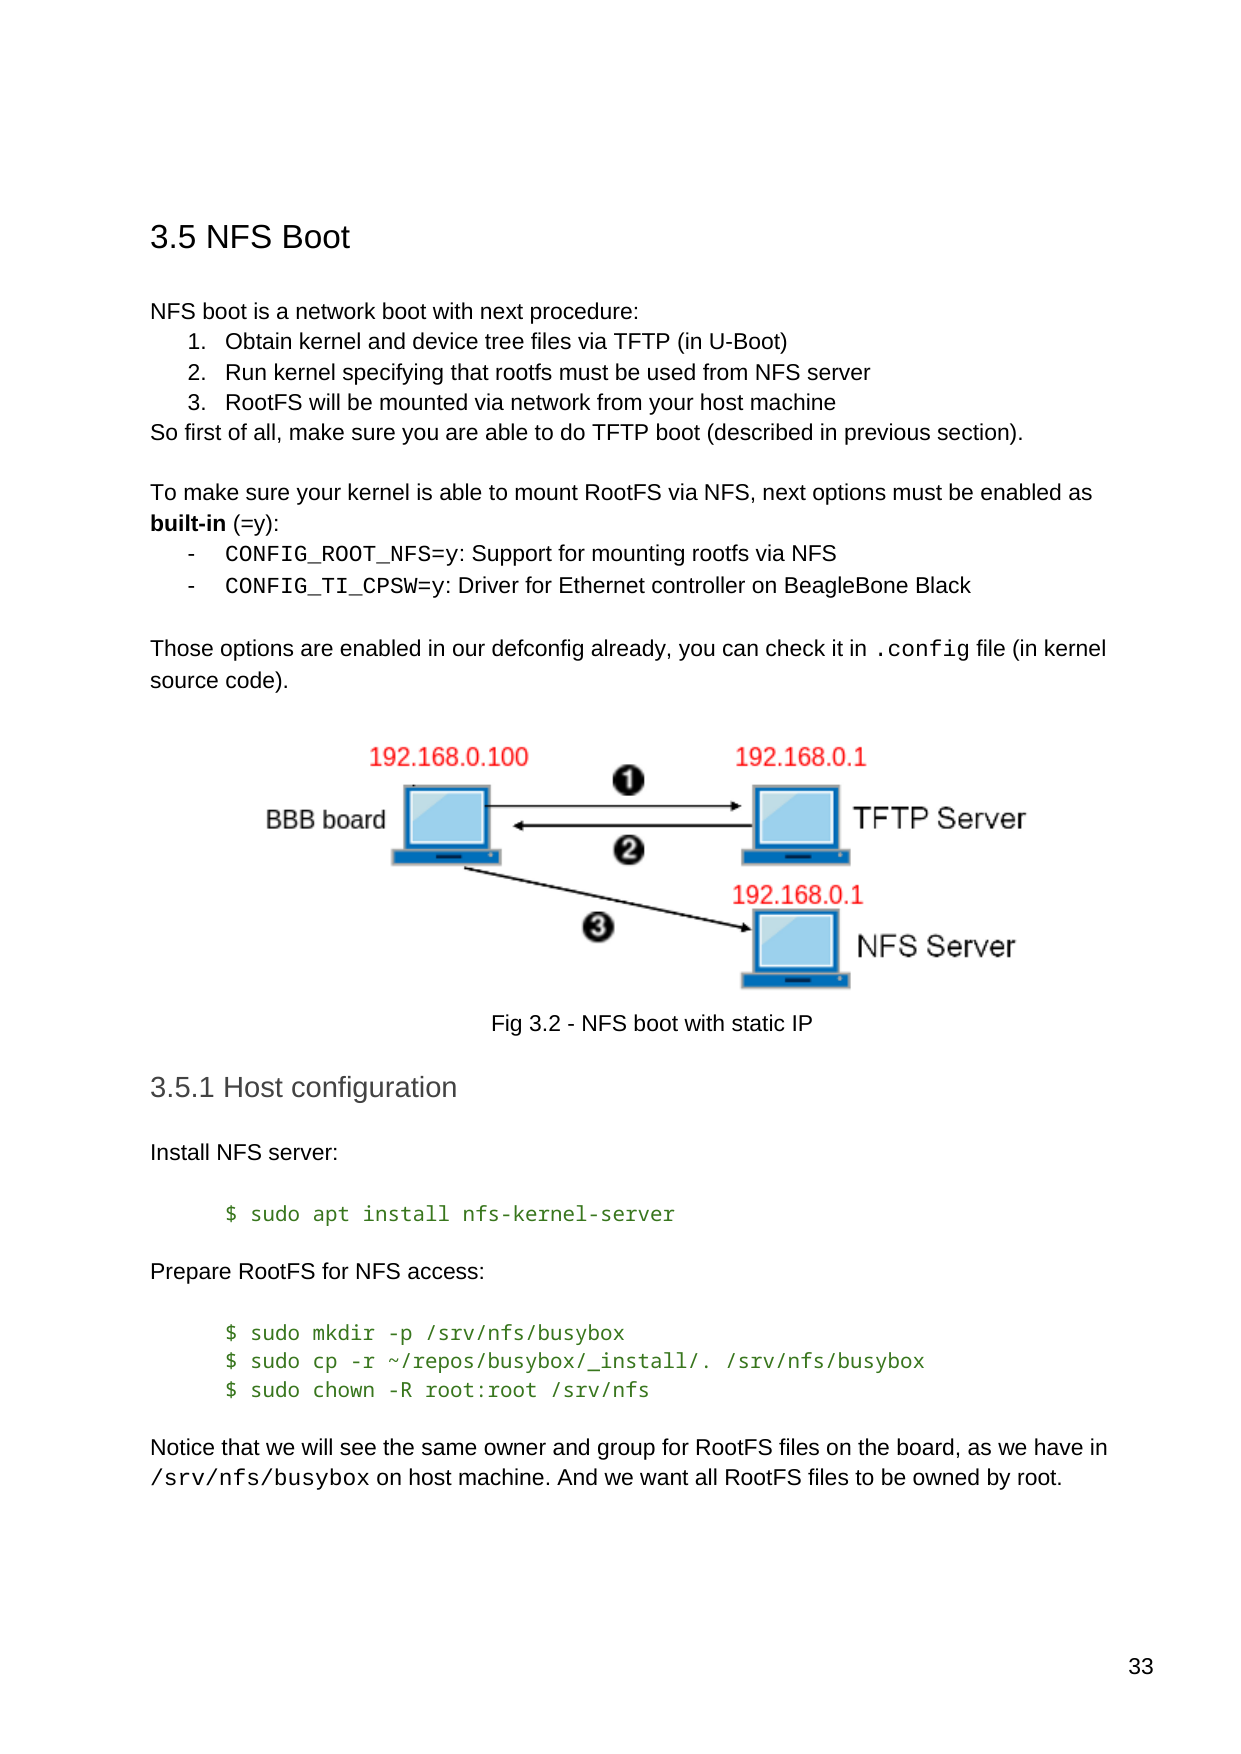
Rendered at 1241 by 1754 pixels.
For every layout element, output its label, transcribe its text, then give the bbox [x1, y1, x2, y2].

subtitle 3.5 NFS Boot [150, 217, 1153, 255]
subtitle $ sudo chown -R root:root /srv/nfs [150, 1375, 225, 1403]
list RootFS will be mounted via network from your host machine [187, 389, 1153, 415]
text 3.5.1 Host configuration [150, 1070, 1153, 1103]
subtitle $ sudo mkdir -p /srv/nfs/busybox [625, 1318, 1153, 1347]
text NFS boot is a network boot with next procedure: [150, 298, 1153, 324]
subtitle $ sudo cp -r ~/repos/busybox/_install/. /srv/nfs/busybox [925, 1347, 1153, 1375]
list Run kernel specifying that rootfs must be used from NFS server [187, 358, 1153, 385]
picture [258, 727, 1045, 1006]
subtitle $ sudo mkdir -p /srv/nfs/busybox [150, 1318, 225, 1347]
text Those options are enabled in our defconfig already, you can check it in .config file (in kernel source code). [150, 635, 1153, 693]
list CONFIG_TI_CPSW=y: Driver for Ethernet controller on BeagleBone Black [187, 572, 1153, 601]
subtitle $ sudo chown -R root:root /srv/nfs [650, 1375, 1153, 1403]
list Obtain kernel and device tree files via TFTP (in U-Boot) [187, 328, 1153, 355]
subtitle $ sudo cp -r ~/repos/busybox/_install/. /srv/nfs/busybox [150, 1347, 225, 1375]
subtitle $ sudo apt install nfs-kernel-server [150, 1199, 225, 1228]
text Install NFS server: [150, 1139, 1153, 1165]
subtitle $ sudo apt install nfs-kernel-server [675, 1199, 1153, 1228]
list CONFIG_ROOT_NFS=y: Support for mounting rootfs via NFS [187, 540, 1153, 568]
text Prepare RootFS for NFS access: [150, 1258, 1153, 1284]
text Notice that we will see the same owner and group for RootFS files on the board, as we have in /srv/nfs/busybox on host machine. And we want all RootFS files to be owned by root. [150, 1434, 1153, 1492]
text To make sure your kernel is able to mount RootFS via NFS, next options must be enabled as built-in (=y): [150, 479, 1153, 536]
text So first of all, make sure you are able to do TFTP boot (described in previous section). [150, 419, 1153, 445]
text Fig 3.2 - NFS boot with static IP [150, 1009, 1153, 1036]
